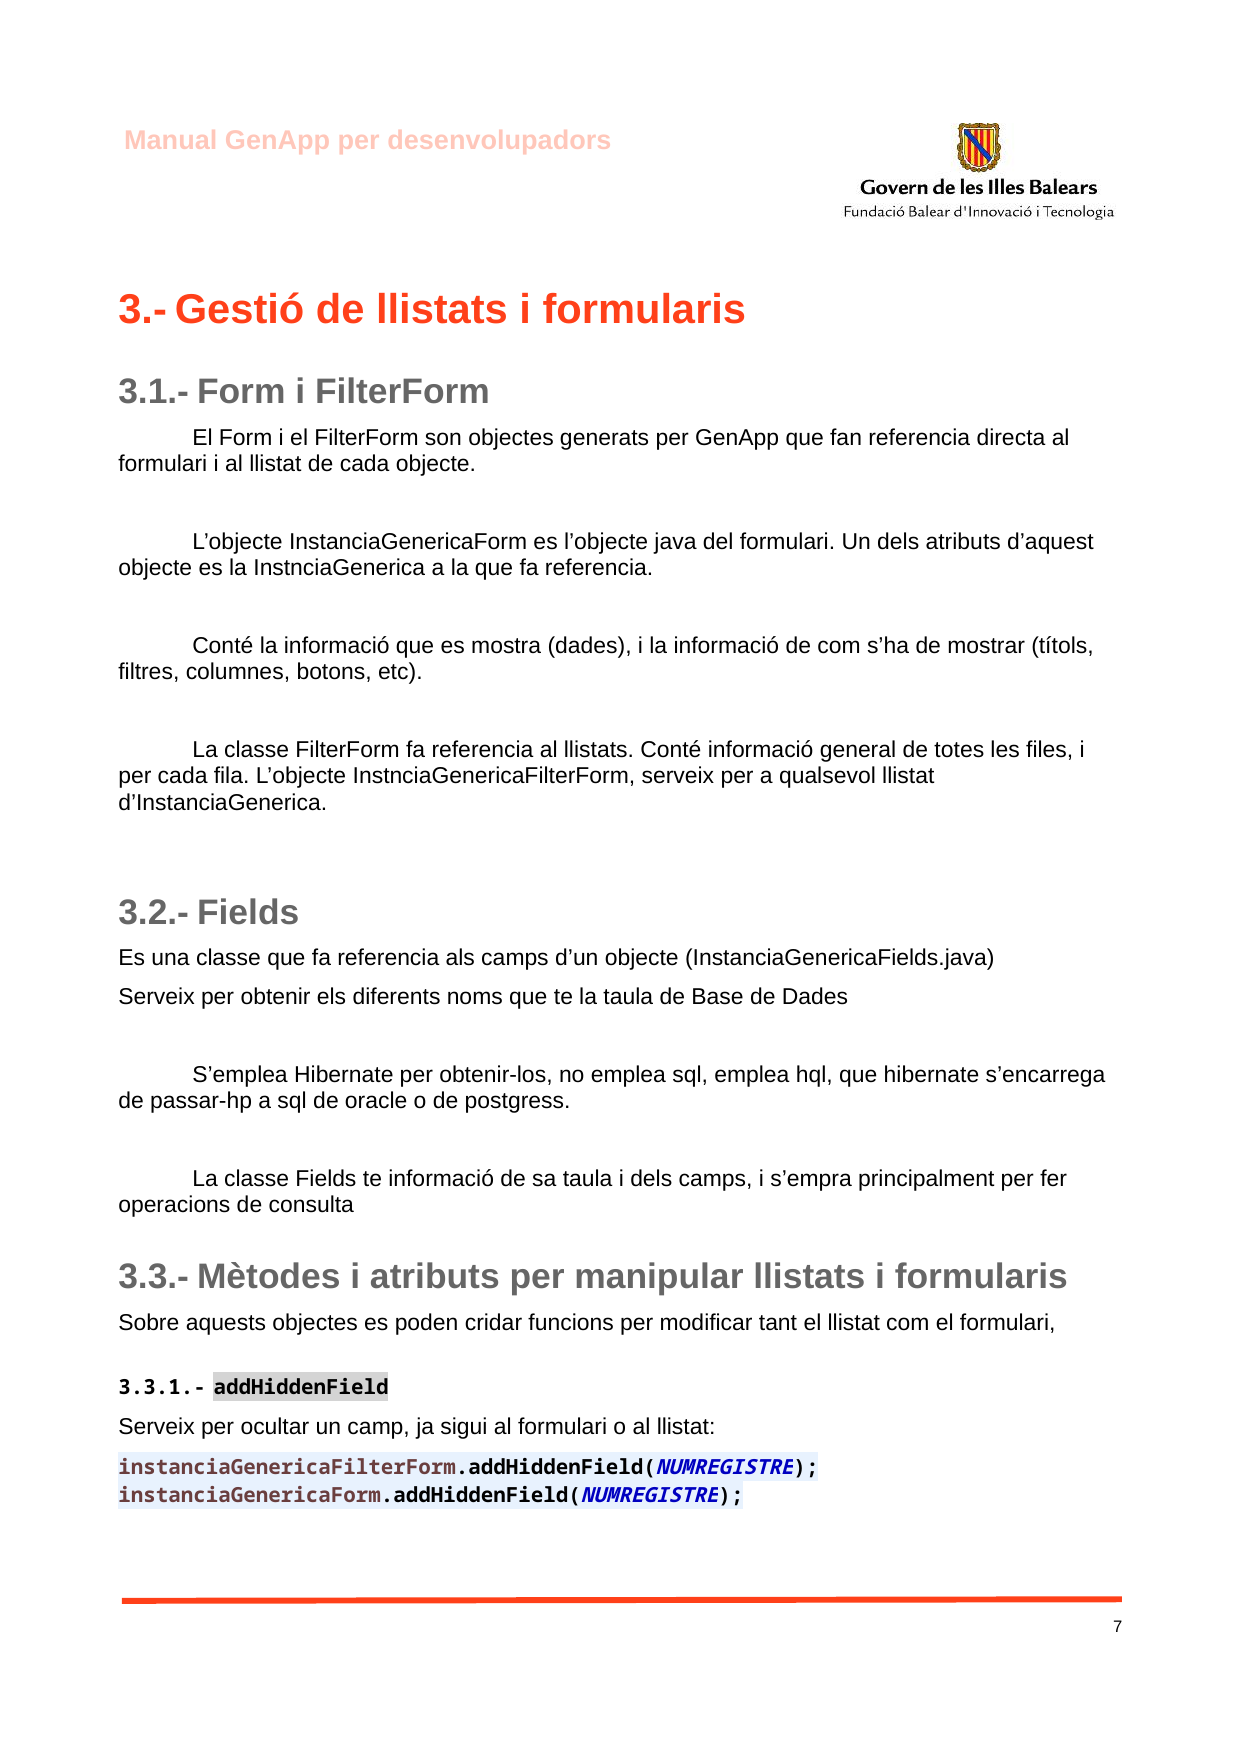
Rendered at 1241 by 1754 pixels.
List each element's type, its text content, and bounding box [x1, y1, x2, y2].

text Es una classe que fa referencia als camps d’un objecte (InstanciaGenericaFields.java) [118, 944, 1122, 971]
text L’objecte InstanciaGenericaForm es l’objecte java del formulari. Un dels atributs d’aquest objecte es la InstnciaGenerica a la que fa referencia. [118, 528, 1122, 580]
picture [840, 123, 1117, 220]
text La classe Fields te informació de sa taula i dels camps, i s’empra principalment per fer operacions de consulta [118, 1165, 1122, 1218]
text Sobre aquests objectes es poden cridar funcions per modificar tant el llistat com el formulari, [118, 1308, 1122, 1335]
text instanciaGenericaFilterForm.addHiddenField(NUMREGISTRE); [118, 1452, 1122, 1481]
subtitle Fields [118, 891, 1122, 932]
subtitle addHiddenField [118, 1372, 1122, 1401]
subtitle Gestió de llistats i formularis [118, 285, 1122, 333]
text Conté la informació que es mostra (dades), i la informació de com s’ha de mostrar (títols, filtres, columnes, botons, etc). [118, 632, 1122, 684]
text Serveix per obtenir els diferents noms que te la taula de Base de Dades [118, 983, 1122, 1009]
text Serveix per ocultar un camp, ja sigui al formulari o al llistat: [118, 1413, 1122, 1439]
subtitle Mètodes i atributs per manipular llistats i formularis [118, 1255, 1122, 1296]
text El Form i el FilterForm son objectes generats per GenApp que fan referencia directa al formulari i al llistat de cada objecte. [118, 423, 1122, 476]
text S’emplea Hibernate per obtenir-los, no emplea sql, emplea hql, que hibernate s’encarrega de passar-hp a sql de oracle o de postgress. [118, 1061, 1122, 1114]
text La classe FilterForm fa referencia al llistats. Conté informació general de totes les files, i per cada fila. L’objecte InstnciaGenericaFilterForm, serveix per a qualsevol llistat d’InstanciaGenerica. [118, 736, 1122, 815]
text instanciaGenericaForm.addHiddenField(NUMREGISTRE); [118, 1481, 1122, 1509]
subtitle Form i FilterForm [118, 370, 1122, 411]
